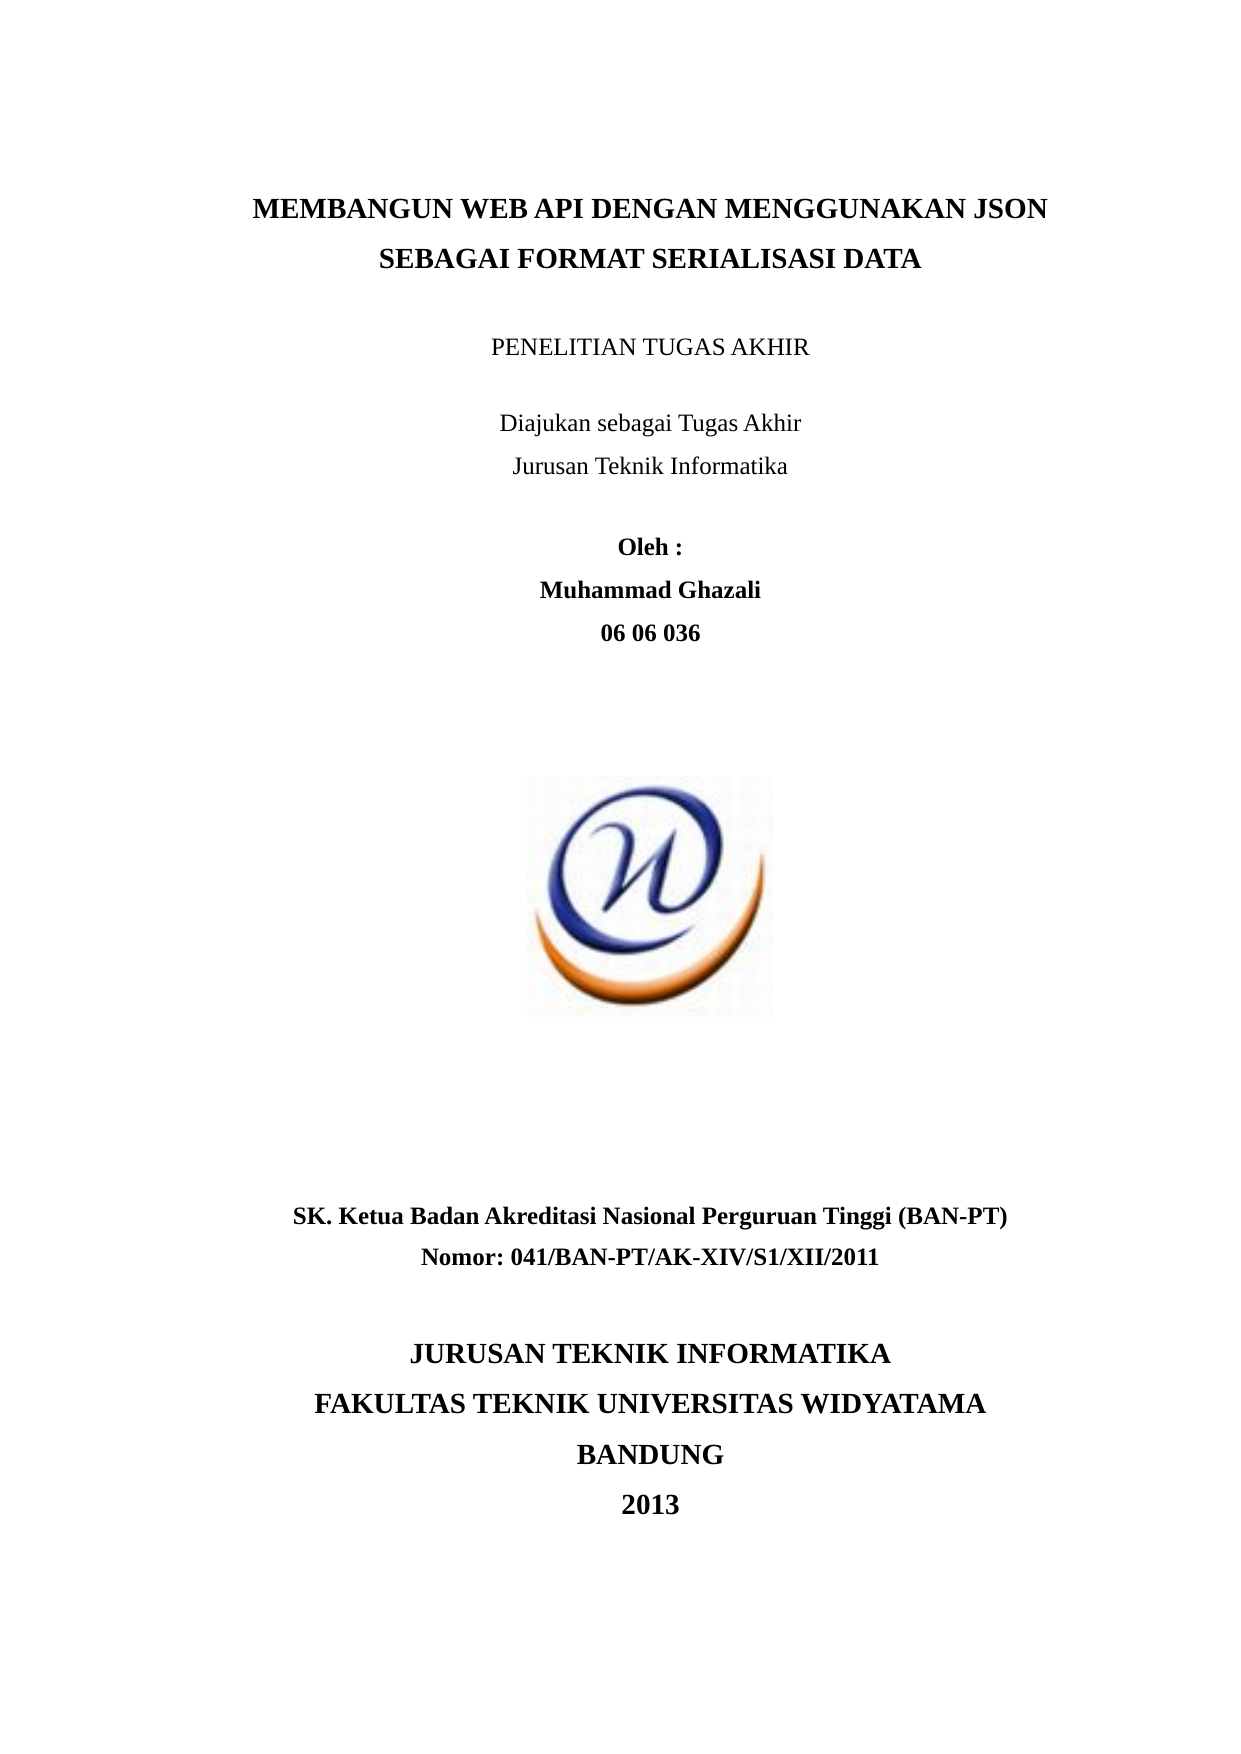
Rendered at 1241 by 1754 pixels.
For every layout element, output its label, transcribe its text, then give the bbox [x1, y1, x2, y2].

table_cell Diajukan sebagai Tugas Akhir Jurusan Teknik Informatika [237, 403, 1063, 486]
table_header MEMBANGUN WEB API DENGAN MENGGUNAKAN JSON SEBAGAI FORMAT SERIALISASI DATA [237, 177, 1063, 290]
table_cell PENELITIAN TUGAS AKHIR [237, 290, 1063, 402]
table_cell [237, 653, 1063, 1195]
picture [527, 776, 773, 1017]
table_cell [237, 486, 1063, 526]
table_cell JURUSAN TEKNIK INFORMATIKA FAKULTAS TEKNIK UNIVERSITAS WIDYATAMA BANDUNG 2013 [237, 1330, 1063, 1526]
table_cell Oleh : Muhammad Ghazali 06 06 036 [237, 526, 1063, 652]
table_cell SK. Ketua Badan Akreditasi Nasional Perguruan Tinggi (BAN-PT) Nomor: 041/BAN-PT/AK-XIV/S1/XII/2011 [237, 1195, 1063, 1330]
